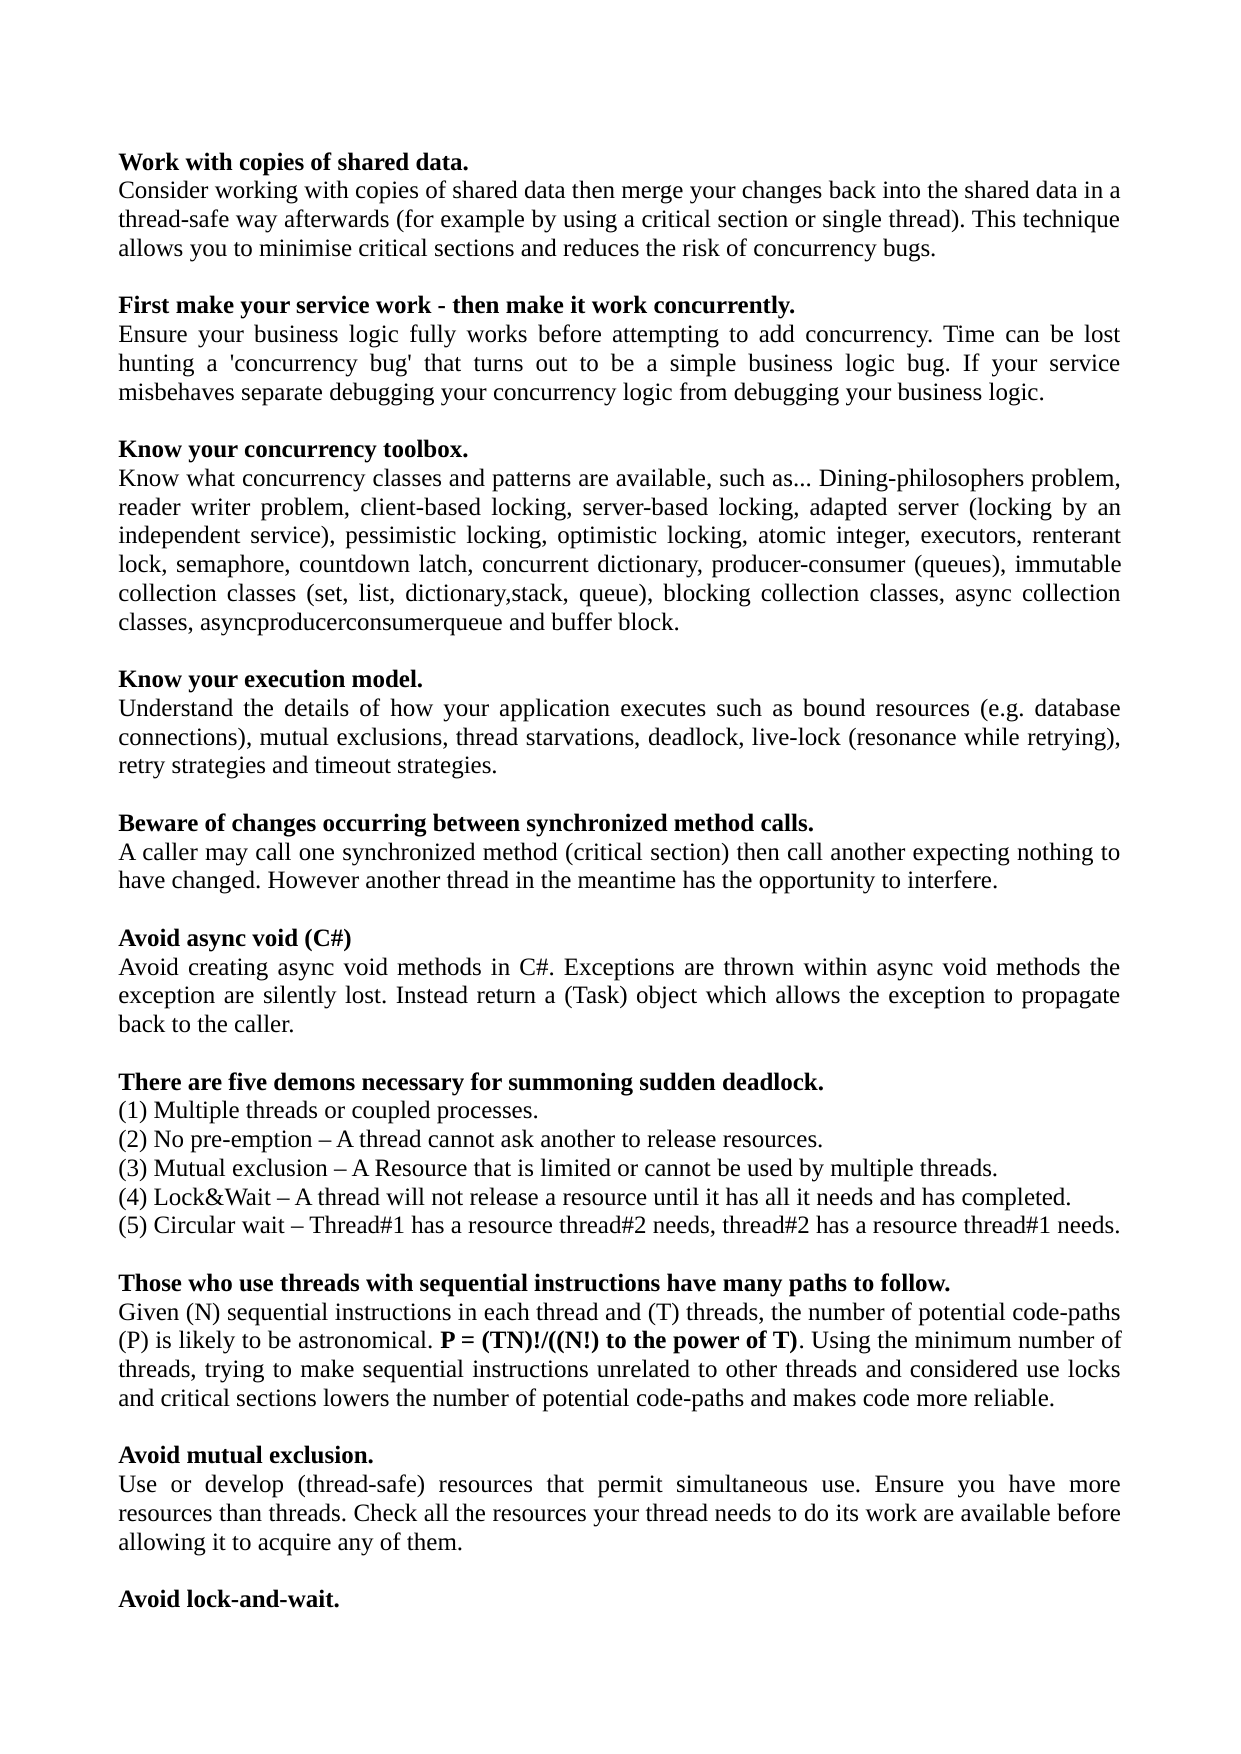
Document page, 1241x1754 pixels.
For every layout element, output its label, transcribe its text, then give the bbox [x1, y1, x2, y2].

text Know your concurrency toolbox. [118, 434, 1122, 463]
text (5) Circular wait – Thread#1 has a resource thread#2 needs, thread#2 has a resource thread#1 needs. [118, 1211, 1122, 1239]
text A caller may call one synchronized method (critical section) then call another expecting nothing to have changed. However another thread in the meantime has the opportunity to interfere. [118, 837, 1122, 894]
text There are five demons necessary for summoning sudden deadlock. [118, 1067, 1122, 1096]
text Avoid lock-and-wait. [118, 1584, 1122, 1613]
text Use or develop (thread-safe) resources that permit simultaneous use. Ensure you have more resources than threads. Check all the resources your thread needs to do its work are available before allowing it to acquire any of them. [118, 1469, 1122, 1556]
text Those who use threads with sequential instructions have many paths to follow. [118, 1268, 1122, 1297]
text Beware of changes occurring between synchronized method calls. [118, 808, 1122, 837]
text (1) Multiple threads or coupled processes. [118, 1096, 1122, 1124]
text Consider working with copies of shared data then merge your changes back into the shared data in a thread-safe way afterwards (for example by using a critical section or single thread). This technique allows you to minimise critical sections and reduces the risk of concurrency bugs. [118, 176, 1122, 262]
text Avoid mutual exclusion. [118, 1441, 1122, 1469]
text Understand the details of how your application executes such as bound resources (e.g. database connections), mutual exclusions, thread starvations, deadlock, live-lock (resonance while retrying), retry strategies and timeout strategies. [118, 693, 1122, 779]
text Given (N) sequential instructions in each thread and (T) threads, the number of potential code-paths (P) is likely to be astronomical. P = (TN)!/((N!) to the power of T). Using the minimum number of threads, trying to make sequential instructions unrelated to other threads and considered use locks and critical sections lowers the number of potential code-paths and makes code more reliable. [118, 1297, 1122, 1412]
text Work with copies of shared data. [118, 147, 1122, 176]
text Know your execution model. [118, 664, 1122, 693]
text (4) Lock&Wait – A thread will not release a resource until it has all it needs and has completed. [118, 1182, 1122, 1211]
text Avoid creating async void methods in C#. Exceptions are thrown within async void methods the exception are silently lost. Instead return a (Task) object which allows the exception to propagate back to the caller. [118, 952, 1122, 1038]
text First make your service work - then make it work concurrently. [118, 291, 1122, 319]
text Avoid async void (C#) [118, 923, 1122, 952]
text Know what concurrency classes and patterns are available, such as... Dining-philosophers problem, reader writer problem, client-based locking, server-based locking, adapted server (locking by an independent service), pessimistic locking, optimistic locking, atomic integer, executors, renterant lock, semaphore, countdown latch, concurrent dictionary, producer-consumer (queues), immutable collection classes (set, list, dictionary,stack, queue), blocking collection classes, async collection classes, asyncproducerconsumerqueue and buffer block. [118, 463, 1122, 636]
text (2) No pre-emption – A thread cannot ask another to release resources. [118, 1124, 1122, 1153]
text Ensure your business logic fully works before attempting to add concurrency. Time can be lost hunting a 'concurrency bug' that turns out to be a simple business logic bug. If your service misbehaves separate debugging your concurrency logic from debugging your business logic. [118, 319, 1122, 406]
text (3) Mutual exclusion – A Resource that is limited or cannot be used by multiple threads. [118, 1153, 1122, 1182]
